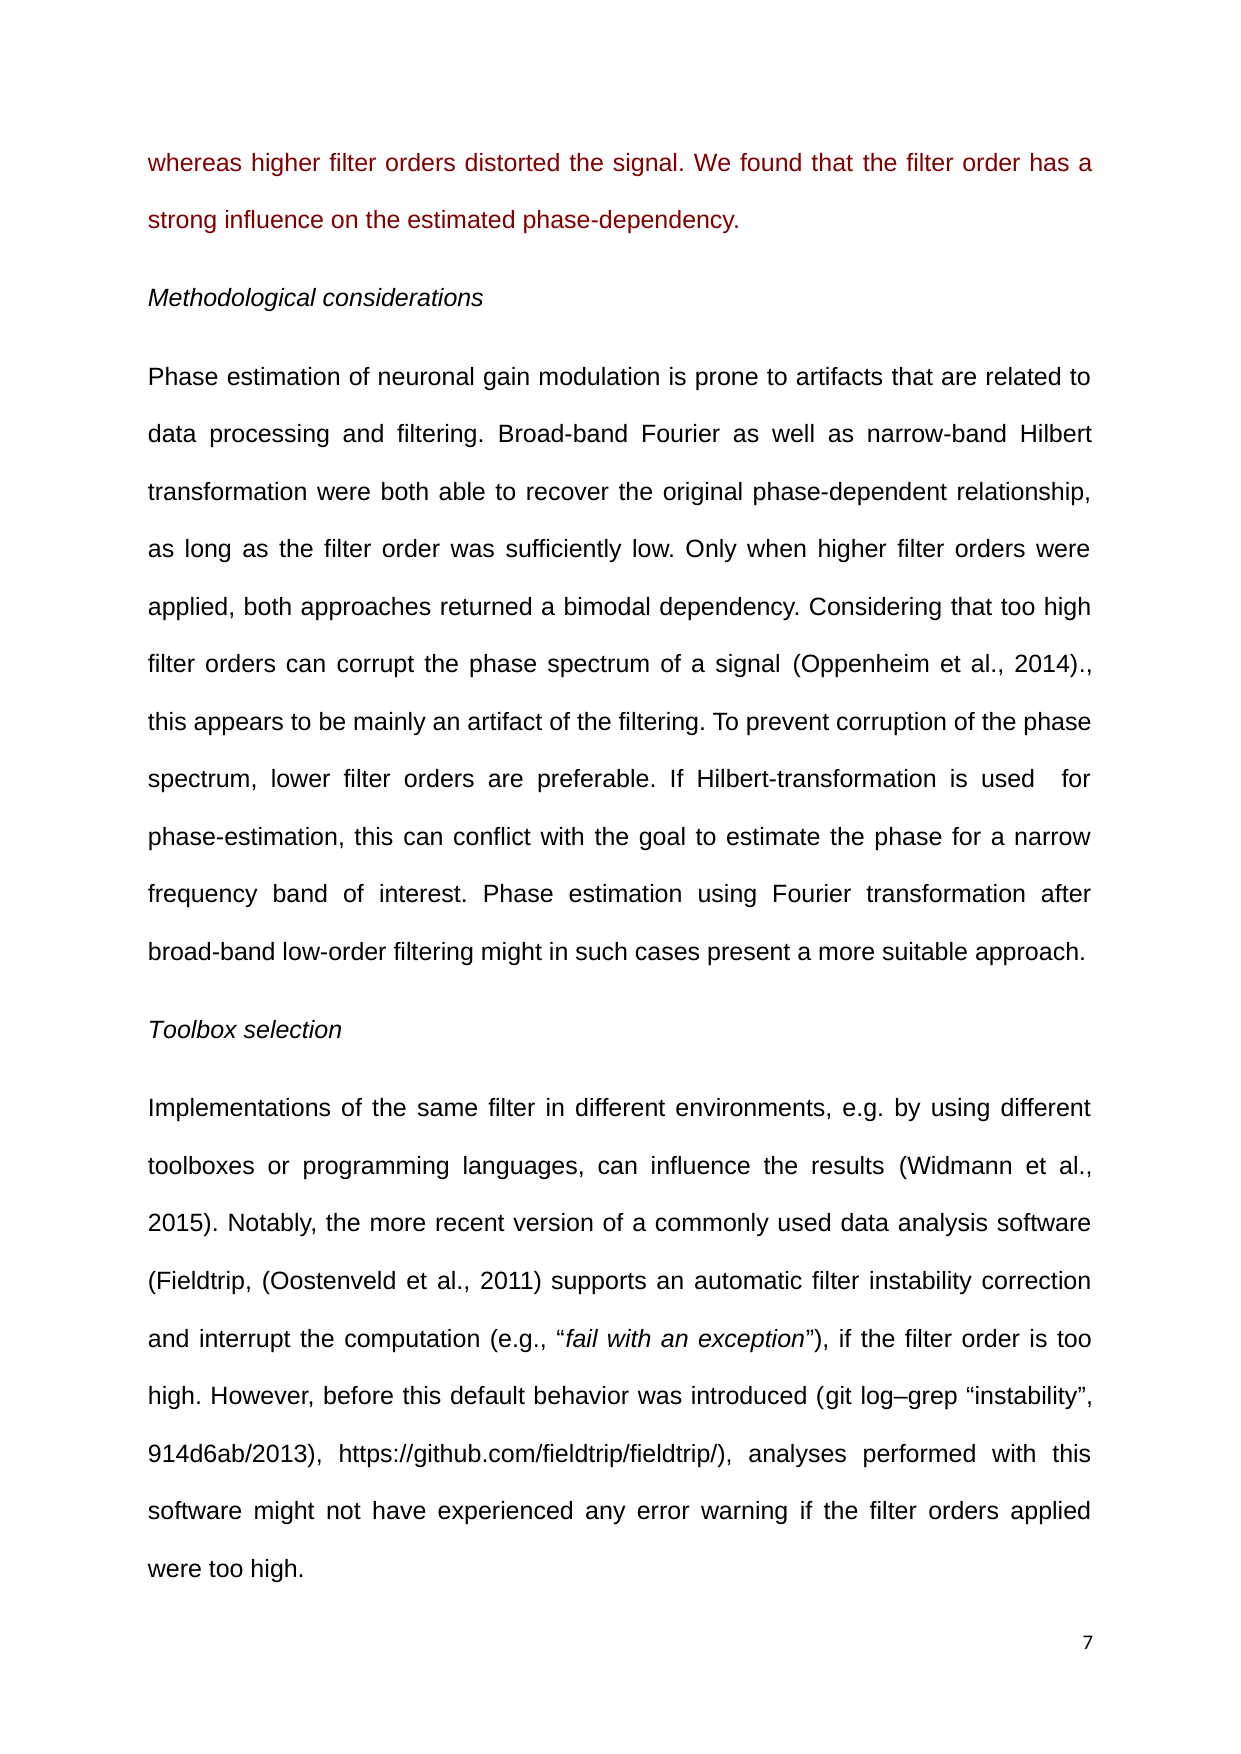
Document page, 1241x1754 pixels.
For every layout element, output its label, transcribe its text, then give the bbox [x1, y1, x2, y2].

text Implementations of the same filter in different environments, e.g. by using different toolboxes or programming languages, can influence the results (Widmann et al., 2015). Notably, the more recent version of a commonly used data analysis software (Fieldtrip, (Oostenveld et al., 2011) supports an automatic filter instability correction and interrupt the computation (e.g., “fail with an exception”), if the filter order is too high. However, before this default behavior was introduced (git log–grep “instability”, 914d6ab/2013), https://github.com/fieldtrip/fieldtrip/), analyses performed with this software might not have experienced any error warning if the filter orders applied were too high. [148, 1093, 1093, 1583]
text Phase estimation of neuronal gain modulation is prone to artifacts that are related to data processing and filtering. Broad-band Fourier as well as narrow-band Hilbert transformation were both able to recover the original phase-dependent relationship, as long as the filter order was sufficiently low. Only when higher filter orders were applied, both approaches returned a bimodal dependency. Considering that too high filter orders can corrupt the phase spectrum of a signal (Oppenheim et al., 2014)., this appears to be mainly an artifact of the filtering. To prevent corruption of the phase spectrum, lower filter orders are preferable. If Hilbert-transformation is used for phase-estimation, this can conflict with the goal to estimate the phase for a narrow frequency band of interest. Phase estimation using Fourier transformation after broad-band low-order filtering might in such cases present a more suitable approach. [148, 362, 1093, 966]
text whereas higher filter orders distorted the signal. We found that the filter order has a strong influence on the estimated phase-dependency. [148, 148, 1093, 234]
text Toolbox selection [148, 1015, 1093, 1044]
text Methodological considerations [148, 283, 1093, 312]
